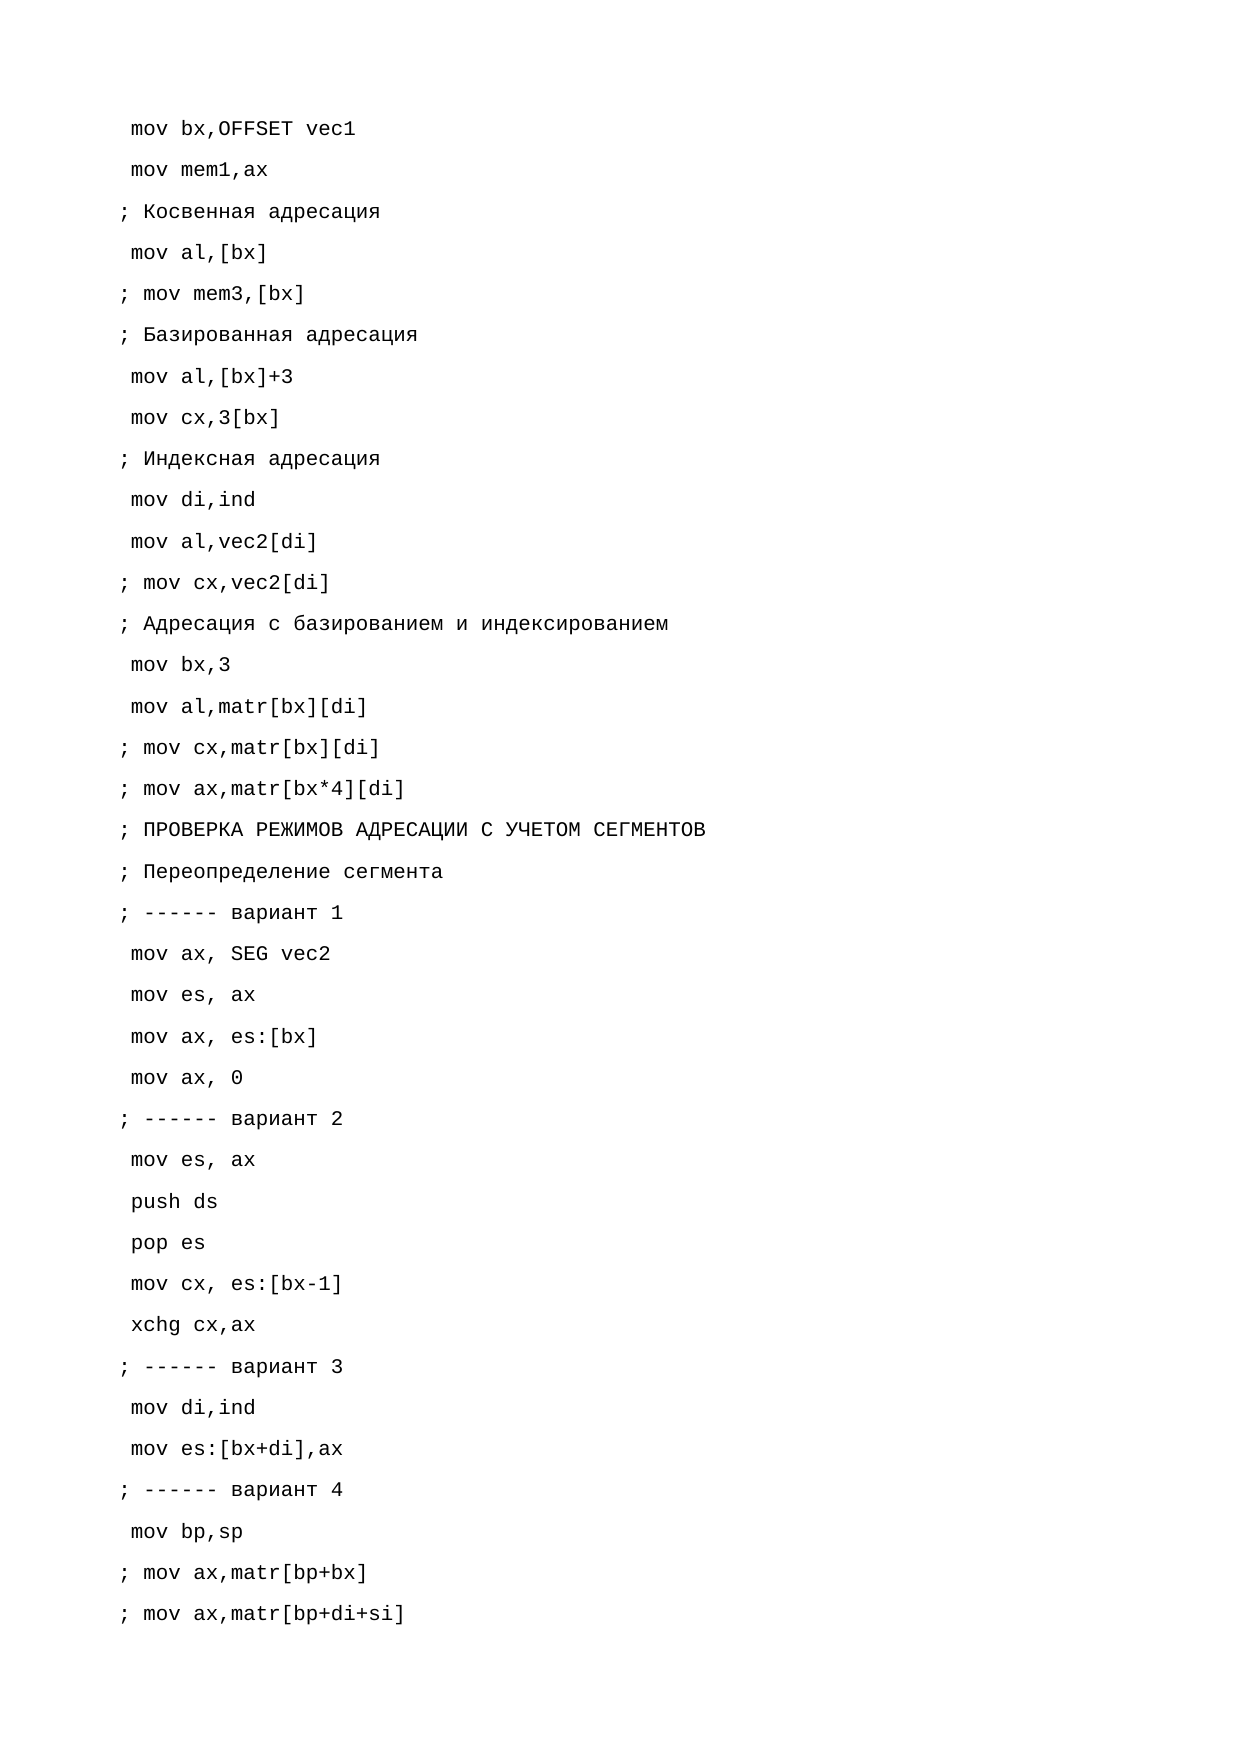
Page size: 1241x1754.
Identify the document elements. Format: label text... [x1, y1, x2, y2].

text ; Переопределение сегмента [118, 861, 1122, 884]
text ; ПРОВЕРКА РЕЖИМОВ АДРЕСАЦИИ С УЧЕТОМ СЕГМЕНТОВ [118, 819, 1122, 843]
text ; Индексная адресация [118, 448, 1122, 472]
text mov ax, 0 [118, 1067, 1122, 1091]
text mov mem1,ax [118, 159, 1122, 183]
text ; mov cx,vec2[di] [118, 572, 1122, 596]
text ; ------ вариант 3 [118, 1356, 1122, 1379]
text mov al,[bx]+3 [118, 366, 1122, 389]
text ; mov ax,matr[bx*4][di] [118, 778, 1122, 802]
text ; Косвенная адресация [118, 201, 1122, 224]
text ; mov mem3,[bx] [118, 283, 1122, 307]
text mov es, ax [118, 984, 1122, 1008]
text mov di,ind [118, 489, 1122, 513]
text mov cx,3[bx] [118, 407, 1122, 431]
text pop es [118, 1232, 1122, 1256]
text push ds [118, 1191, 1122, 1214]
text ; ------ вариант 1 [118, 902, 1122, 926]
text ; mov ax,matr[bp+bx] [118, 1562, 1122, 1586]
text ; Базированная адресация [118, 324, 1122, 348]
text mov cx, es:[bx-1] [118, 1273, 1122, 1297]
text ; ------ вариант 2 [118, 1108, 1122, 1132]
text mov ax, es:[bx] [118, 1026, 1122, 1049]
text ; ------ вариант 4 [118, 1479, 1122, 1503]
text mov es:[bx+di],ax [118, 1438, 1122, 1462]
text mov ax, SEG vec2 [118, 943, 1122, 967]
text mov bx,OFFSET vec1 [118, 118, 1122, 142]
text mov al,[bx] [118, 242, 1122, 266]
text ; Адресация с базированием и индексированием [118, 613, 1122, 637]
text mov bp,sp [118, 1521, 1122, 1544]
text ; mov cx,matr[bx][di] [118, 737, 1122, 761]
text mov al,vec2[di] [118, 531, 1122, 554]
text ; mov ax,matr[bp+di+si] [118, 1603, 1122, 1627]
text mov bx,3 [118, 654, 1122, 678]
text xchg cx,ax [118, 1314, 1122, 1338]
text mov al,matr[bx][di] [118, 696, 1122, 719]
text mov es, ax [118, 1149, 1122, 1173]
text mov di,ind [118, 1397, 1122, 1421]
